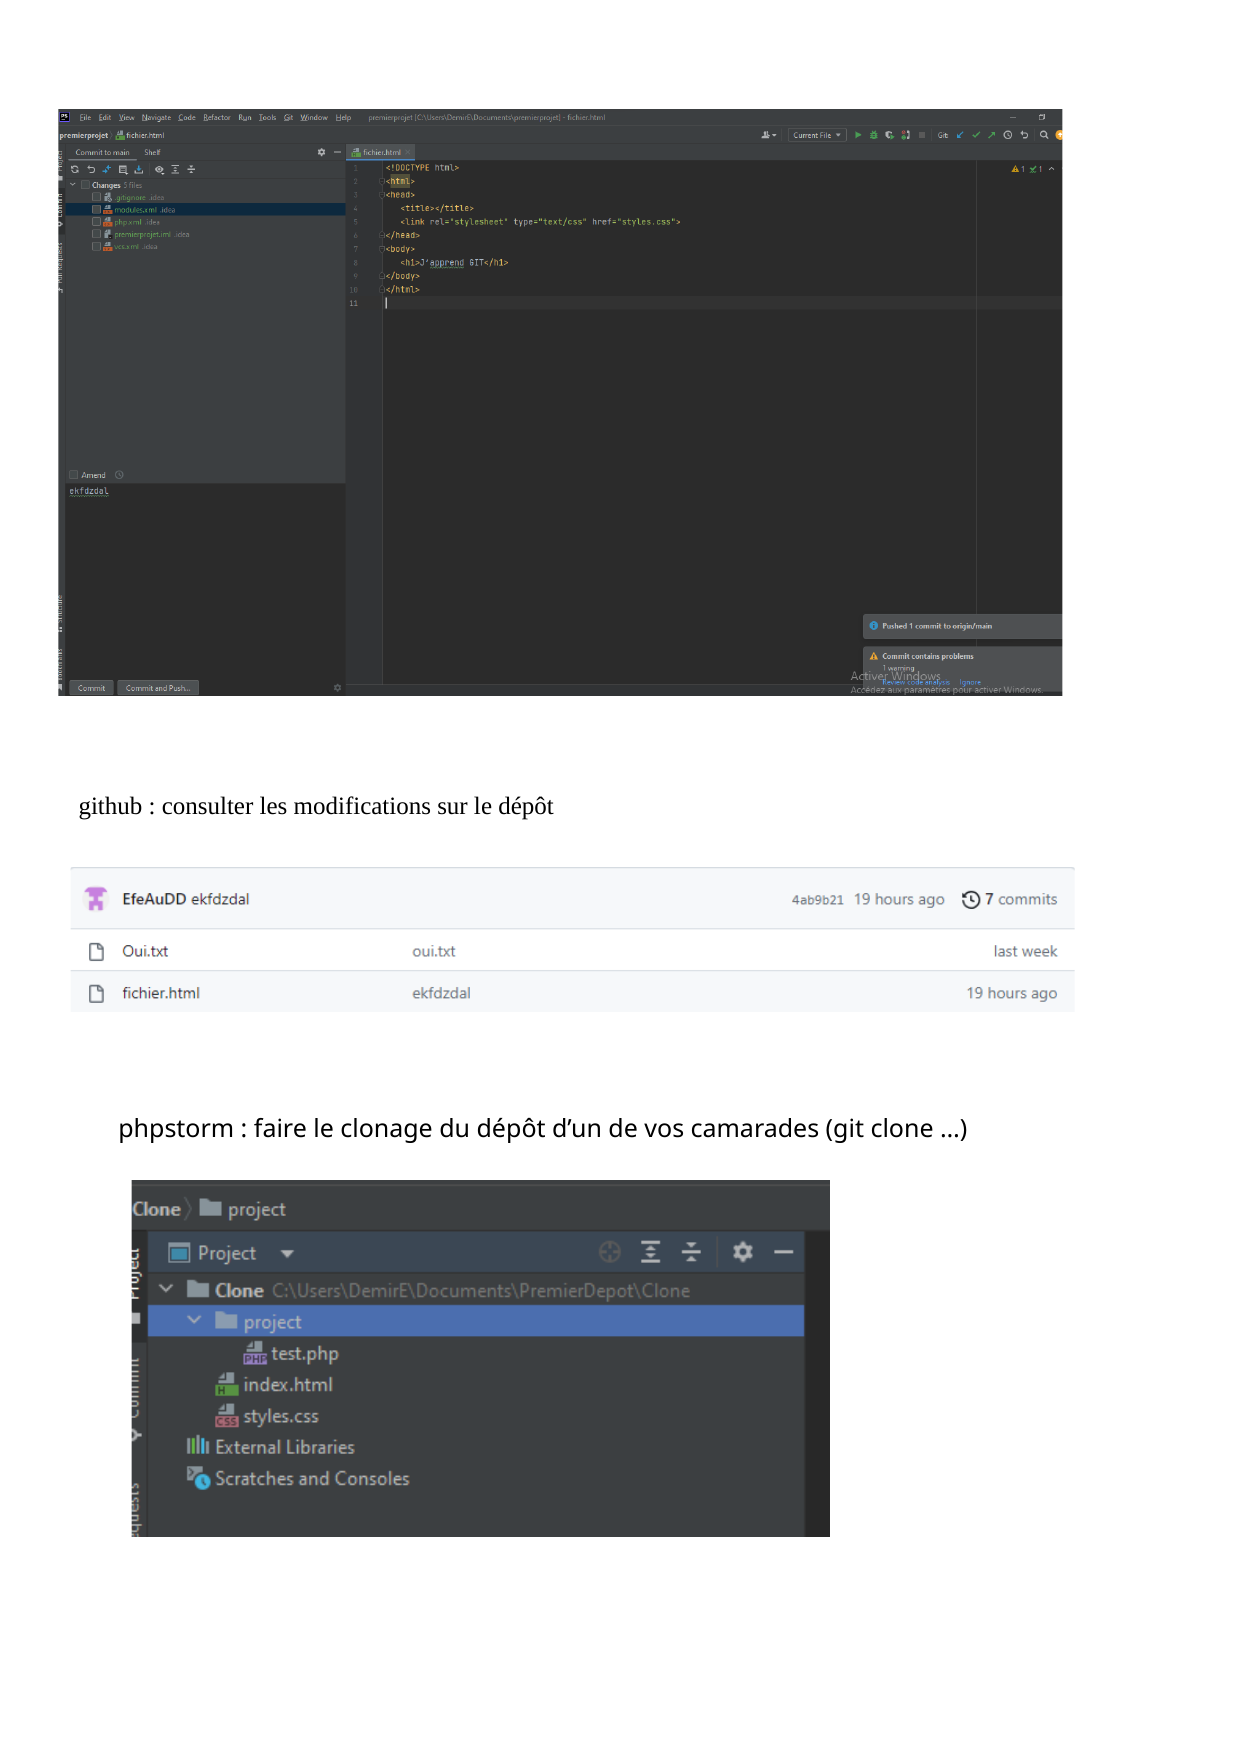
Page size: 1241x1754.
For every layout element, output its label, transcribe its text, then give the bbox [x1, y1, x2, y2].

picture [58, 109, 1063, 696]
text phpstorm : faire le clonage du dépôt d’un de vos camarades (git clone …) [118, 1111, 1122, 1145]
picture [131, 1180, 830, 1537]
picture [70, 866, 1075, 1012]
